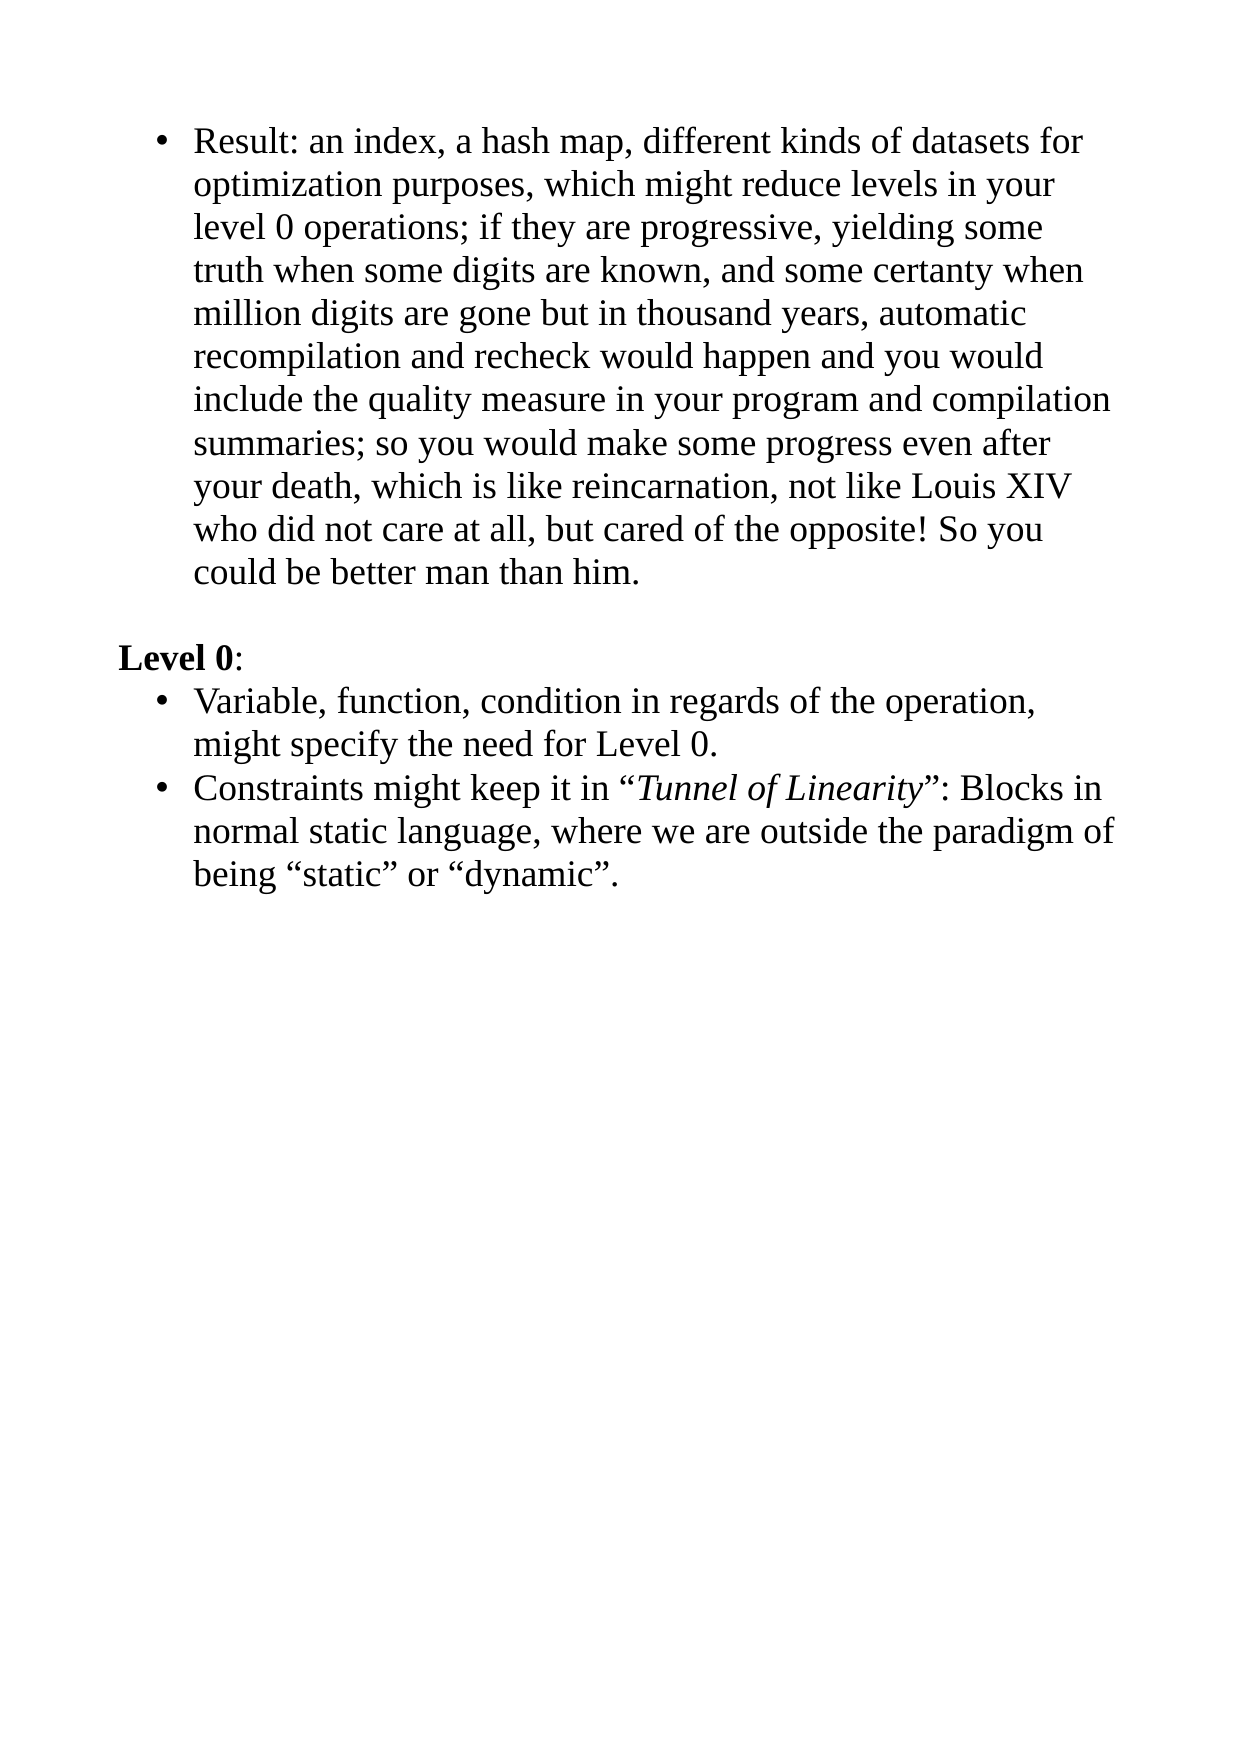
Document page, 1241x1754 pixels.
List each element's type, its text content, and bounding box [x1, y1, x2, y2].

text Level 0: [118, 636, 1122, 679]
list Result: an index, a hash map, different kinds of datasets for optimization purposes, which might reduce levels in your level 0 operations; if they are progressive, yielding some truth when some digits are known, and some certanty when million digits are gone but in thousand years, automatic recompilation and recheck would happen and you would include the quality measure in your program and compilation summaries; so you would make some progress even after your death, which is like reincarnation, not like Louis XIV who did not care at all, but cared of the opposite! So you could be better man than him. [156, 118, 1122, 592]
list Variable, function, condition in regards of the operation, might specify the need for Level 0. [156, 679, 1122, 765]
list Constraints might keep it in “Tunnel of Linearity”: Blocks in normal static language, where we are outside the paradigm of being “static” or “dynamic”. [156, 765, 1122, 894]
